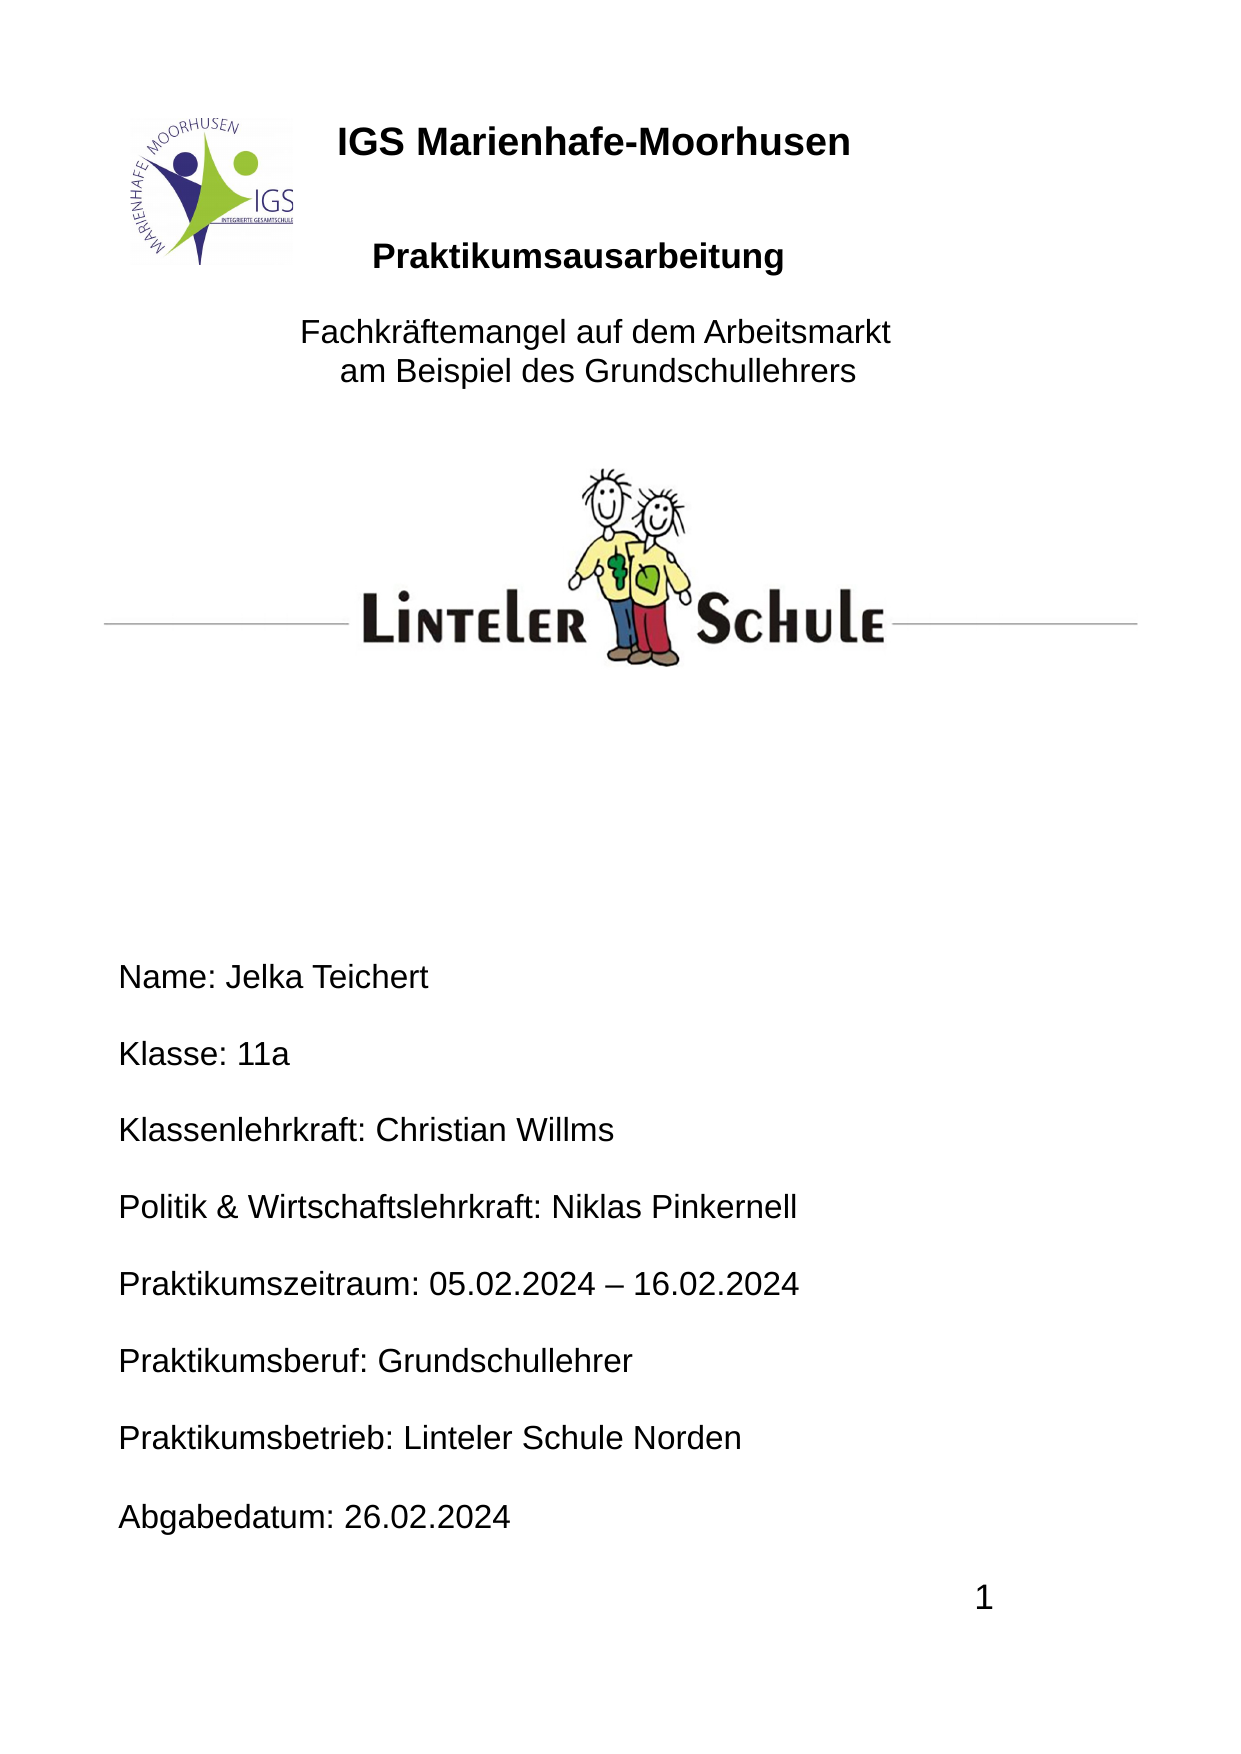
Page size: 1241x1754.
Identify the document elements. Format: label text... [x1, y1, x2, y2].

text IGS Marienhafe-Moorhusen [294, 118, 1005, 164]
text [118, 118, 130, 164]
text Praktikumsberuf: Grundschullehrer [118, 1341, 1005, 1379]
text Name: Jelka Teichert [118, 957, 1005, 995]
text Praktikumszeitraum: 05.02.2024 – 16.02.2024 [118, 1264, 1005, 1303]
text 1 [118, 1576, 1005, 1617]
text Klassenlehrkraft: Christian Willms [118, 1110, 1005, 1149]
text am Beispiel des Grundschullehrers [118, 351, 1005, 389]
text Fachkräftemangel auf dem Arbeitsmarkt [118, 312, 1005, 351]
text Politik & Wirtschaftslehrkraft: Niklas Pinkernell [118, 1187, 1005, 1226]
text Praktikumsbetrieb: Linteler Schule Norden [118, 1418, 1005, 1456]
text Klasse: 11a [118, 1033, 1005, 1072]
text Praktikumsausarbeitung [118, 236, 1005, 276]
picture [130, 118, 294, 265]
text Abgabedatum: 26.02.2024 [118, 1495, 1005, 1536]
picture [65, 456, 1180, 670]
